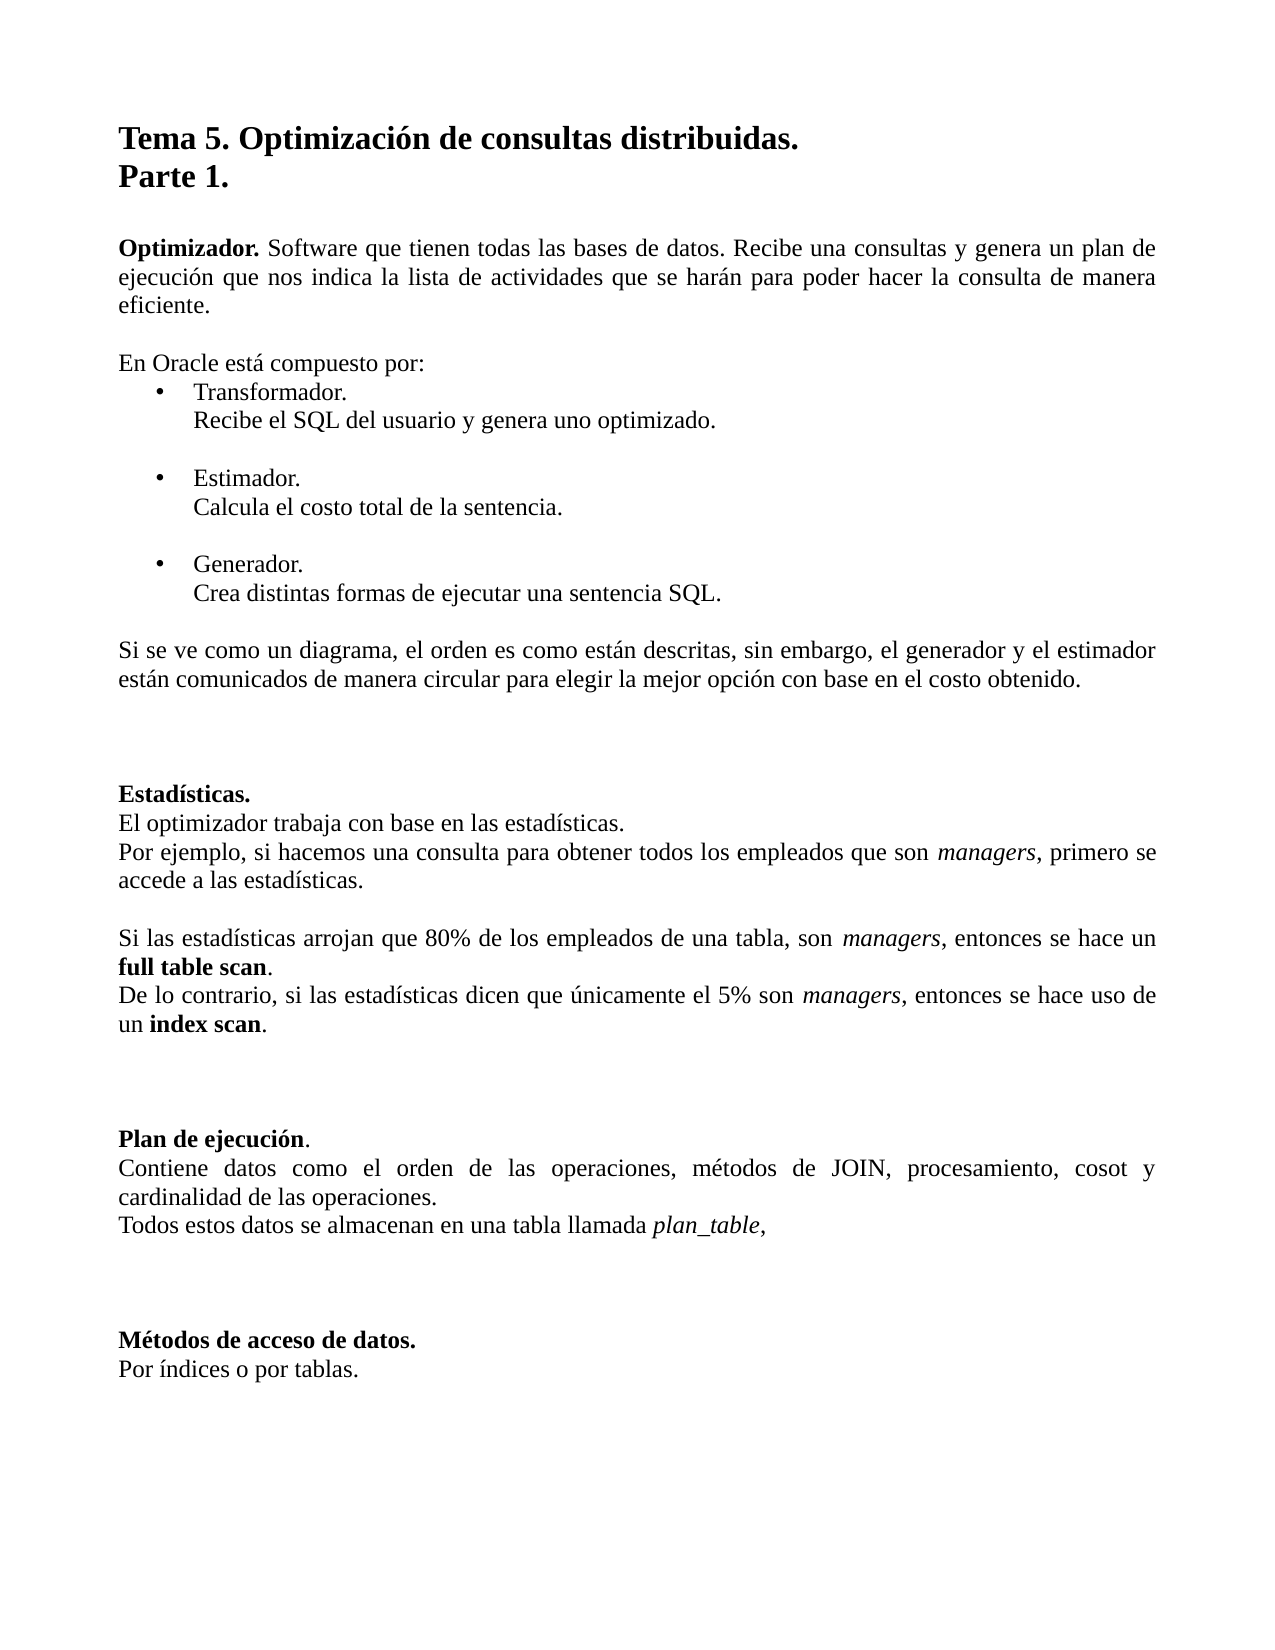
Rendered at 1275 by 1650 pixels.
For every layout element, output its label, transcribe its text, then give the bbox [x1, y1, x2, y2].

text Parte 1. [118, 156, 1157, 195]
text Por ejemplo, si hacemos una consulta para obtener todos los empleados que son managers, primero se accede a las estadísticas. [118, 837, 1157, 894]
list Calcula el costo total de la sentencia. [156, 492, 1157, 521]
text En Oracle está compuesto por: [118, 348, 1157, 377]
text De lo contrario, si las estadísticas dicen que únicamente el 5% son managers, entonces se hace uso de un index scan. [118, 981, 1157, 1038]
text Métodos de acceso de datos. [118, 1326, 1157, 1354]
text Contiene datos como el orden de las operaciones, métodos de JOIN, procesamiento, cosot y cardinalidad de las operaciones. [118, 1153, 1157, 1211]
text Todos estos datos se almacenan en una tabla llamada plan_table, [118, 1211, 1157, 1239]
list Recibe el SQL del usuario y genera uno optimizado. [156, 406, 1157, 434]
list Crea distintas formas de ejecutar una sentencia SQL. [156, 578, 1157, 607]
text Optimizador. Software que tienen todas las bases de datos. Recibe una consultas y genera un plan de ejecución que nos indica la lista de actividades que se harán para poder hacer la consulta de manera eficiente. [118, 233, 1157, 319]
text Si se ve como un diagrama, el orden es como están descritas, sin embargo, el generador y el estimador están comunicados de manera circular para elegir la mejor opción con base en el costo obtenido. [118, 636, 1157, 693]
list Generador. [156, 549, 1157, 578]
text Tema 5. Optimización de consultas distribuidas. [118, 118, 1157, 156]
text Por índices o por tablas. [118, 1354, 1157, 1383]
text Plan de ejecución. [118, 1124, 1157, 1153]
text Si las estadísticas arrojan que 80% de los empleados de una tabla, son managers, entonces se hace un full table scan. [118, 923, 1157, 981]
text El optimizador trabaja con base en las estadísticas. [118, 808, 1157, 837]
list Estimador. [156, 463, 1157, 492]
text Estadísticas. [118, 779, 1157, 808]
list Transformador. [156, 377, 1157, 406]
